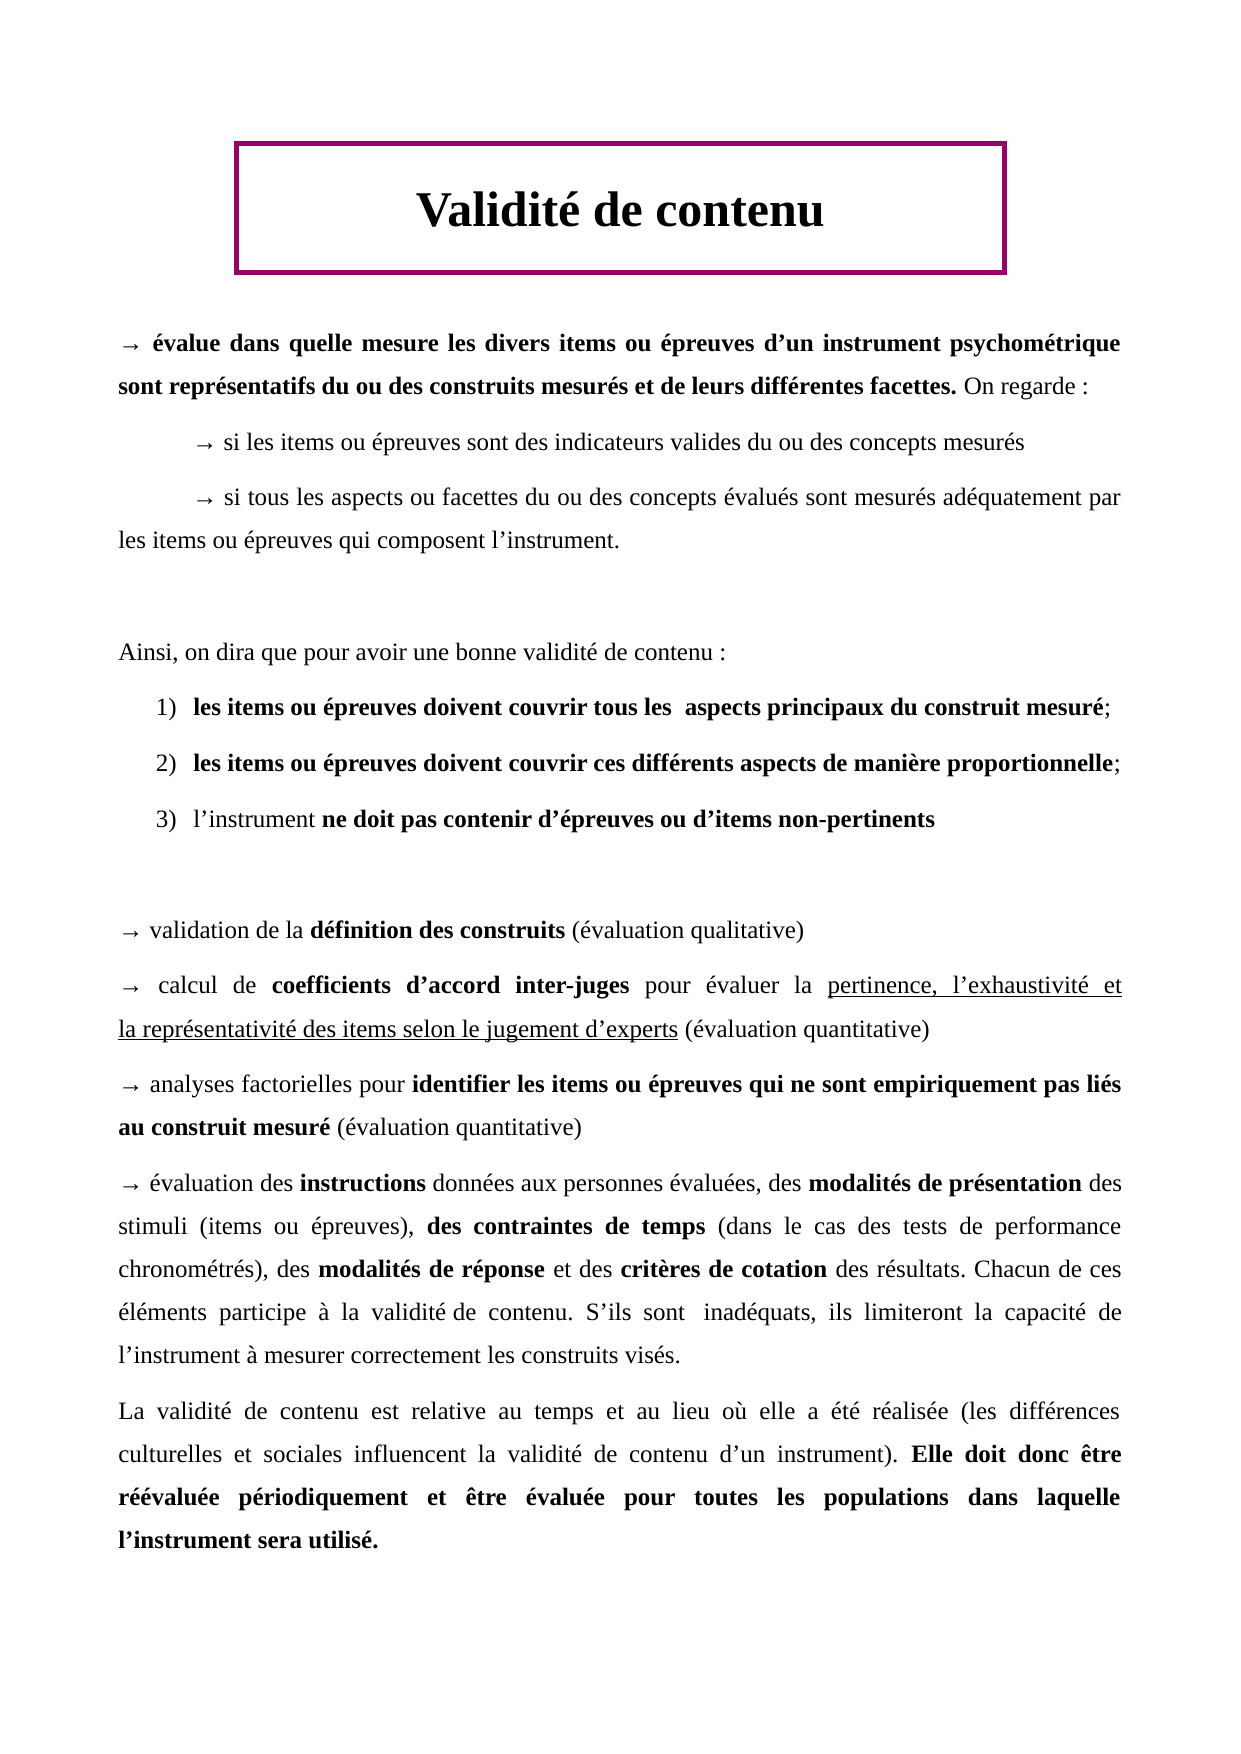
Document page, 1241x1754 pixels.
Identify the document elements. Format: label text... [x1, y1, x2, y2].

list les items ou épreuves doivent couvrir tous les aspects principaux du construit mesuré; [156, 692, 1122, 721]
text Ainsi, on dira que pour avoir une bonne validité de contenu : [118, 637, 1122, 666]
text → calcul de coefficients d’accord inter-juges pour évaluer la pertinence, l’exhaustivité et la représentativité des items selon le jugement d’experts (évaluation quantitative) [118, 971, 1122, 1042]
list l’instrument ne doit pas contenir d’épreuves ou d’items non-pertinents [156, 804, 1122, 832]
text → évalue dans quelle mesure les divers items ou épreuves d’un instrument psychométrique sont représentatifs du ou des construits mesurés et de leurs différentes facettes. On regarde : [118, 328, 1122, 400]
text → validation de la définition des construits (évaluation qualitative) [118, 915, 1122, 944]
text → évaluation des instructions données aux personnes évaluées, des modalités de présentation des stimuli (items ou épreuves), des contraintes de temps (dans le cas des tests de performance chronométrés), des modalités de réponse et des critères de cotation des résultats. Chacun de ces éléments participe à la validité de contenu. S’ils sont inadéquats, ils limiteront la capacité de l’instrument à mesurer correctement les construits visés. [118, 1168, 1122, 1369]
text La validité de contenu est relative au temps et au lieu où elle a été réalisée (les différences culturelles et sociales influencent la validité de contenu d’un instrument). Elle doit donc être réévaluée périodiquement et être évaluée pour toutes les populations dans laquelle l’instrument sera utilisé. [118, 1396, 1122, 1554]
subtitle Validité de contenu [247, 180, 993, 237]
list les items ou épreuves doivent couvrir ces différents aspects de manière proportionnelle; [156, 748, 1122, 777]
text → si tous les aspects ou facettes du ou des concepts évalués sont mesurés adéquatement par les items ou épreuves qui composent l’instrument. [118, 482, 1122, 554]
text → si les items ou épreuves sont des indicateurs valides du ou des concepts mesurés [118, 427, 1122, 456]
text → analyses factorielles pour identifier les items ou épreuves qui ne sont empiriquement pas liés au construit mesuré (évaluation quantitative) [118, 1069, 1122, 1141]
